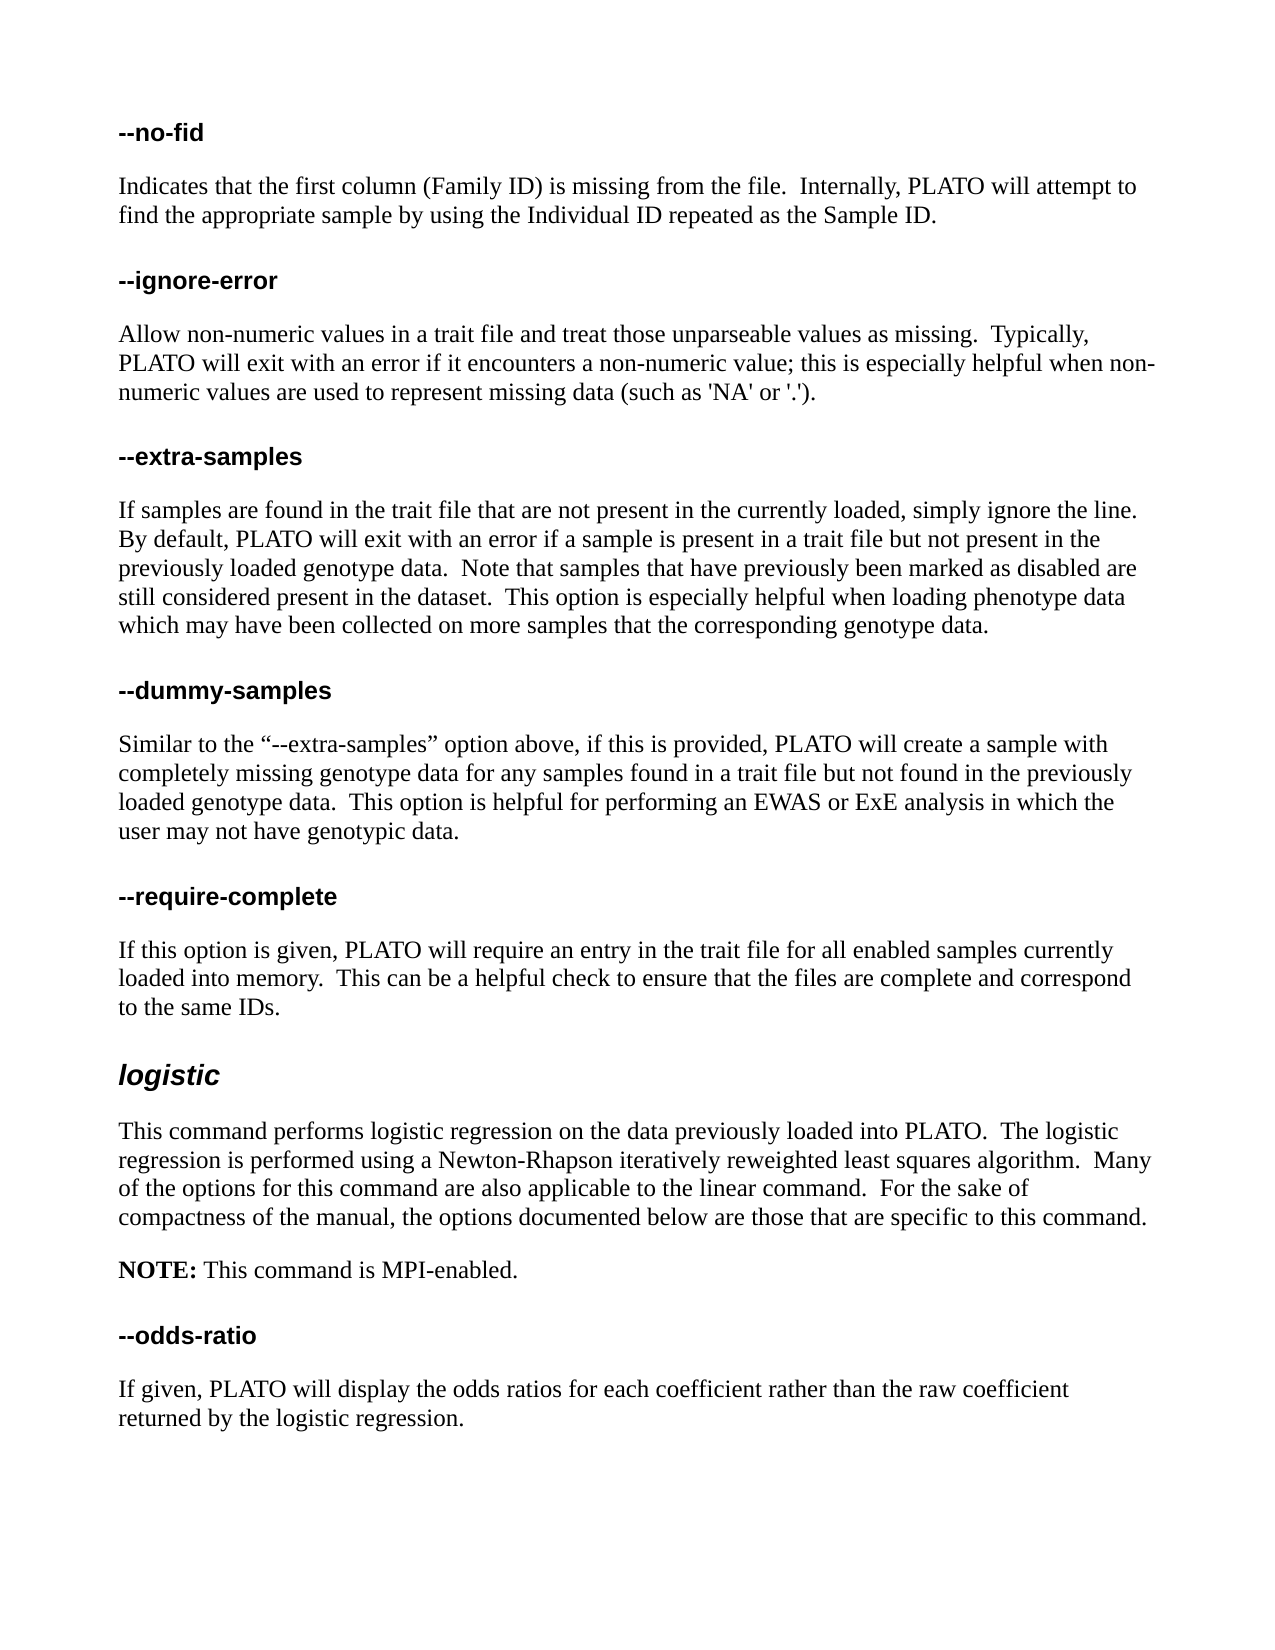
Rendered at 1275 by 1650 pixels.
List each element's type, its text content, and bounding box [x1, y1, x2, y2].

text If samples are found in the trait file that are not present in the currently loaded, simply ignore the line. By default, PLATO will exit with an error if a sample is present in a trait file but not present in the previously loaded genotype data. Note that samples that have previously been marked as disabled are still considered present in the dataset. This option is especially helpful when loading phenotype data which may have been collected on more samples that the corresponding genotype data. [118, 496, 1157, 639]
text If this option is given, PLATO will require an entry in the trait file for all enabled samples currently loaded into memory. This can be a helpful check to ensure that the files are complete and correspond to the same IDs. [118, 935, 1157, 1021]
text If given, PLATO will display the odds ratios for each coefficient rather than the raw coefficient returned by the logistic regression. [118, 1374, 1157, 1431]
text NOTE: This command is MPI-enabled. [118, 1255, 1157, 1284]
subtitle --ignore-error [118, 266, 1157, 294]
subtitle --extra-samples [118, 442, 1157, 471]
subtitle --no-fid [118, 118, 1157, 147]
text Allow non-numeric values in a trait file and treat those unparseable values as missing. Typically, PLATO will exit with an error if it encounters a non-numeric value; this is especially helpful when non-numeric values are used to represent missing data (such as 'NA' or '.'). [118, 319, 1157, 405]
subtitle logistic [118, 1058, 1157, 1091]
text Indicates that the first column (Family ID) is missing from the file. Internally, PLATO will attempt to find the appropriate sample by using the Individual ID repeated as the Sample ID. [118, 171, 1157, 229]
subtitle --odds-ratio [118, 1321, 1157, 1349]
text Similar to the “--extra-samples” option above, if this is provided, PLATO will create a sample with completely missing genotype data for any samples found in a trait file but not found in the previously loaded genotype data. This option is helpful for performing an EWAS or ExE analysis in which the user may not have genotypic data. [118, 729, 1157, 844]
text This command performs logistic regression on the data previously loaded into PLATO. The logistic regression is performed using a Newton-Rhapson iteratively reweighted least squares algorithm. Many of the options for this command are also applicable to the linear command. For the sake of compactness of the manual, the options documented below are those that are specific to this command. [118, 1116, 1157, 1231]
subtitle --require-complete [118, 881, 1157, 910]
subtitle --dummy-samples [118, 676, 1157, 705]
